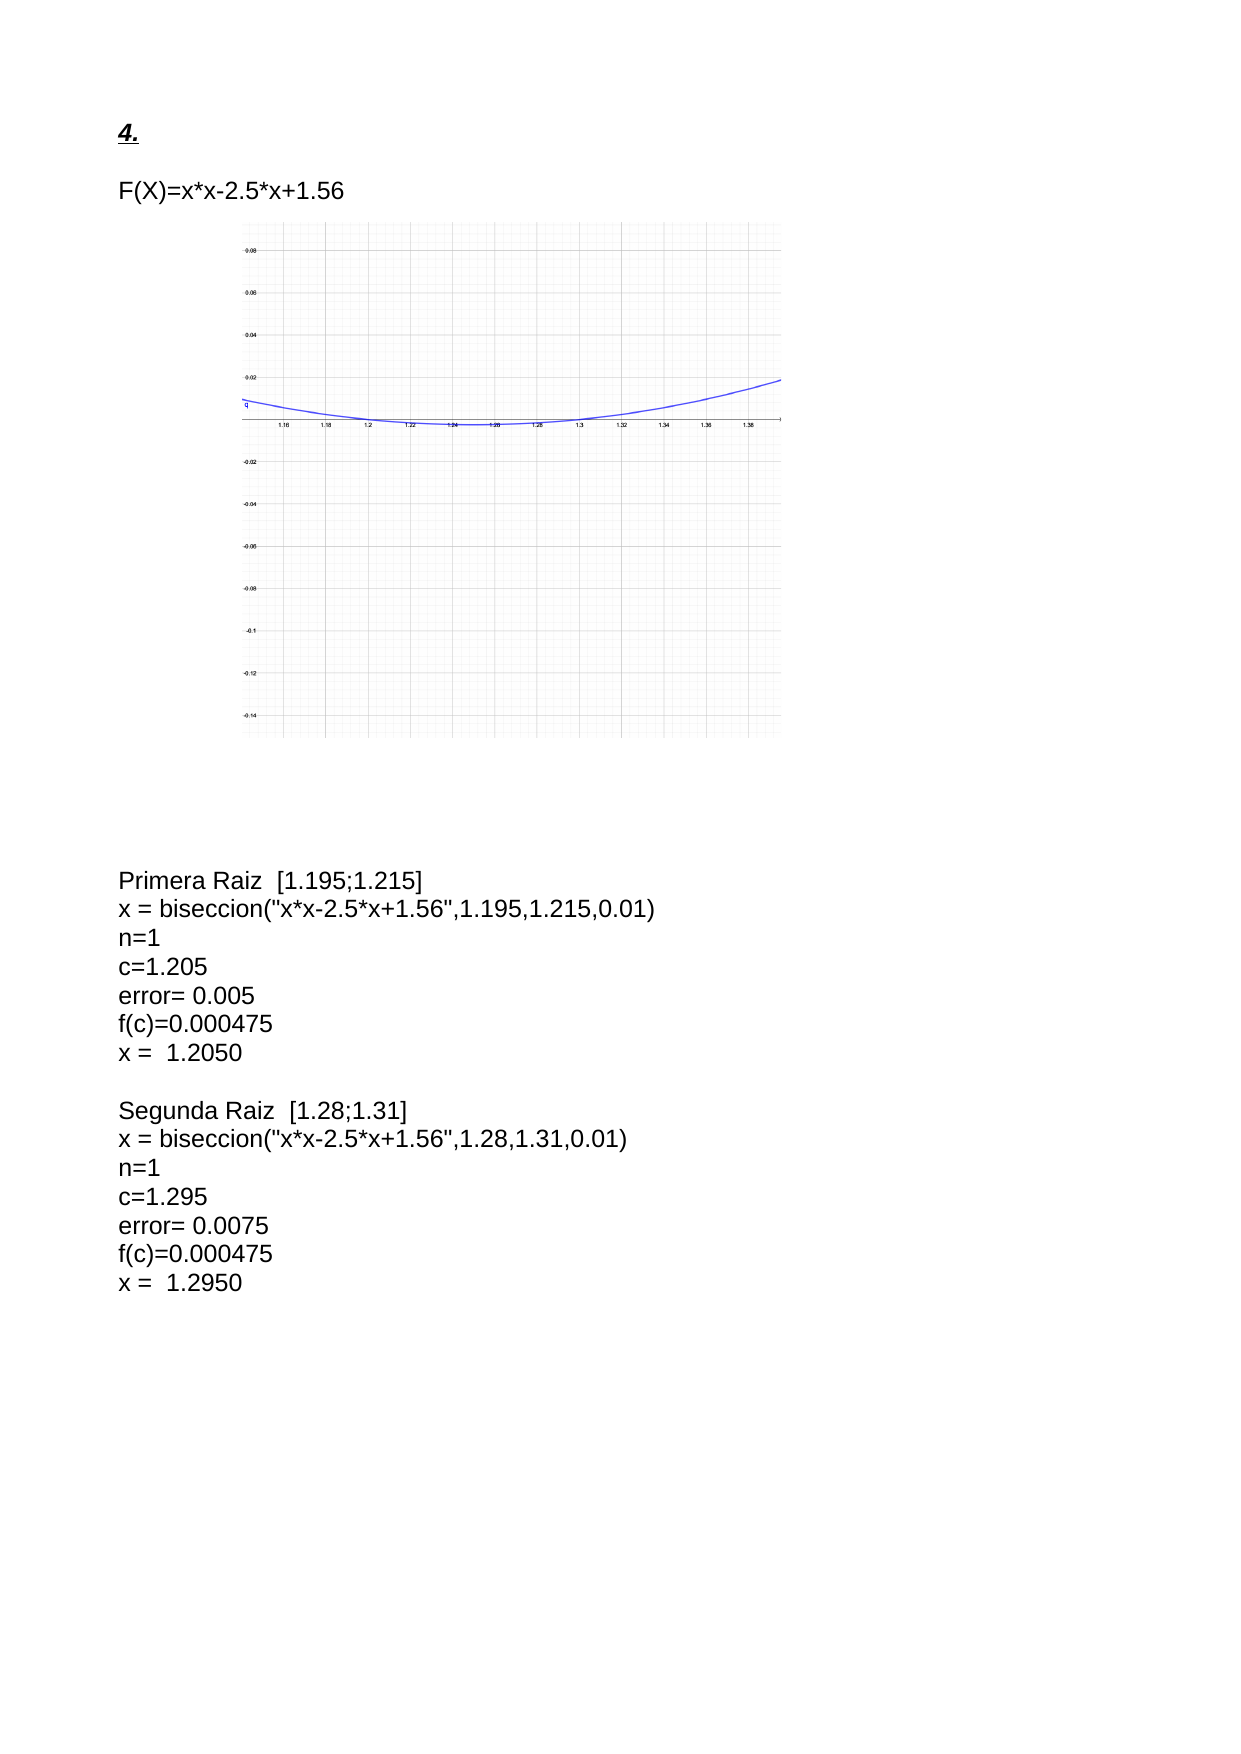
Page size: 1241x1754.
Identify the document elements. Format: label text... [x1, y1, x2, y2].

text x = biseccion("x*x-2.5*x+1.56",1.195,1.215,0.01) [118, 894, 1122, 923]
picture [242, 222, 782, 738]
text x = biseccion("x*x-2.5*x+1.56",1.28,1.31,0.01) [118, 1124, 1122, 1153]
text 4. [118, 118, 1122, 147]
text F(X)=x*x-2.5*x+1.56 [118, 176, 1122, 204]
text c=1.205 [118, 952, 1122, 981]
text Primera Raiz [1.195;1.215] [118, 866, 1122, 894]
text f(c)=0.000475 [118, 1009, 1122, 1038]
text n=1 [118, 1153, 1122, 1182]
text error= 0.0075 [118, 1211, 1122, 1239]
text c=1.295 [118, 1182, 1122, 1211]
text Segunda Raiz [1.28;1.31] [118, 1096, 1122, 1124]
text f(c)=0.000475 [118, 1239, 1122, 1268]
text x = 1.2050 [118, 1038, 1122, 1067]
text n=1 [118, 923, 1122, 952]
text x = 1.2950 [118, 1268, 1122, 1297]
text error= 0.005 [118, 981, 1122, 1009]
